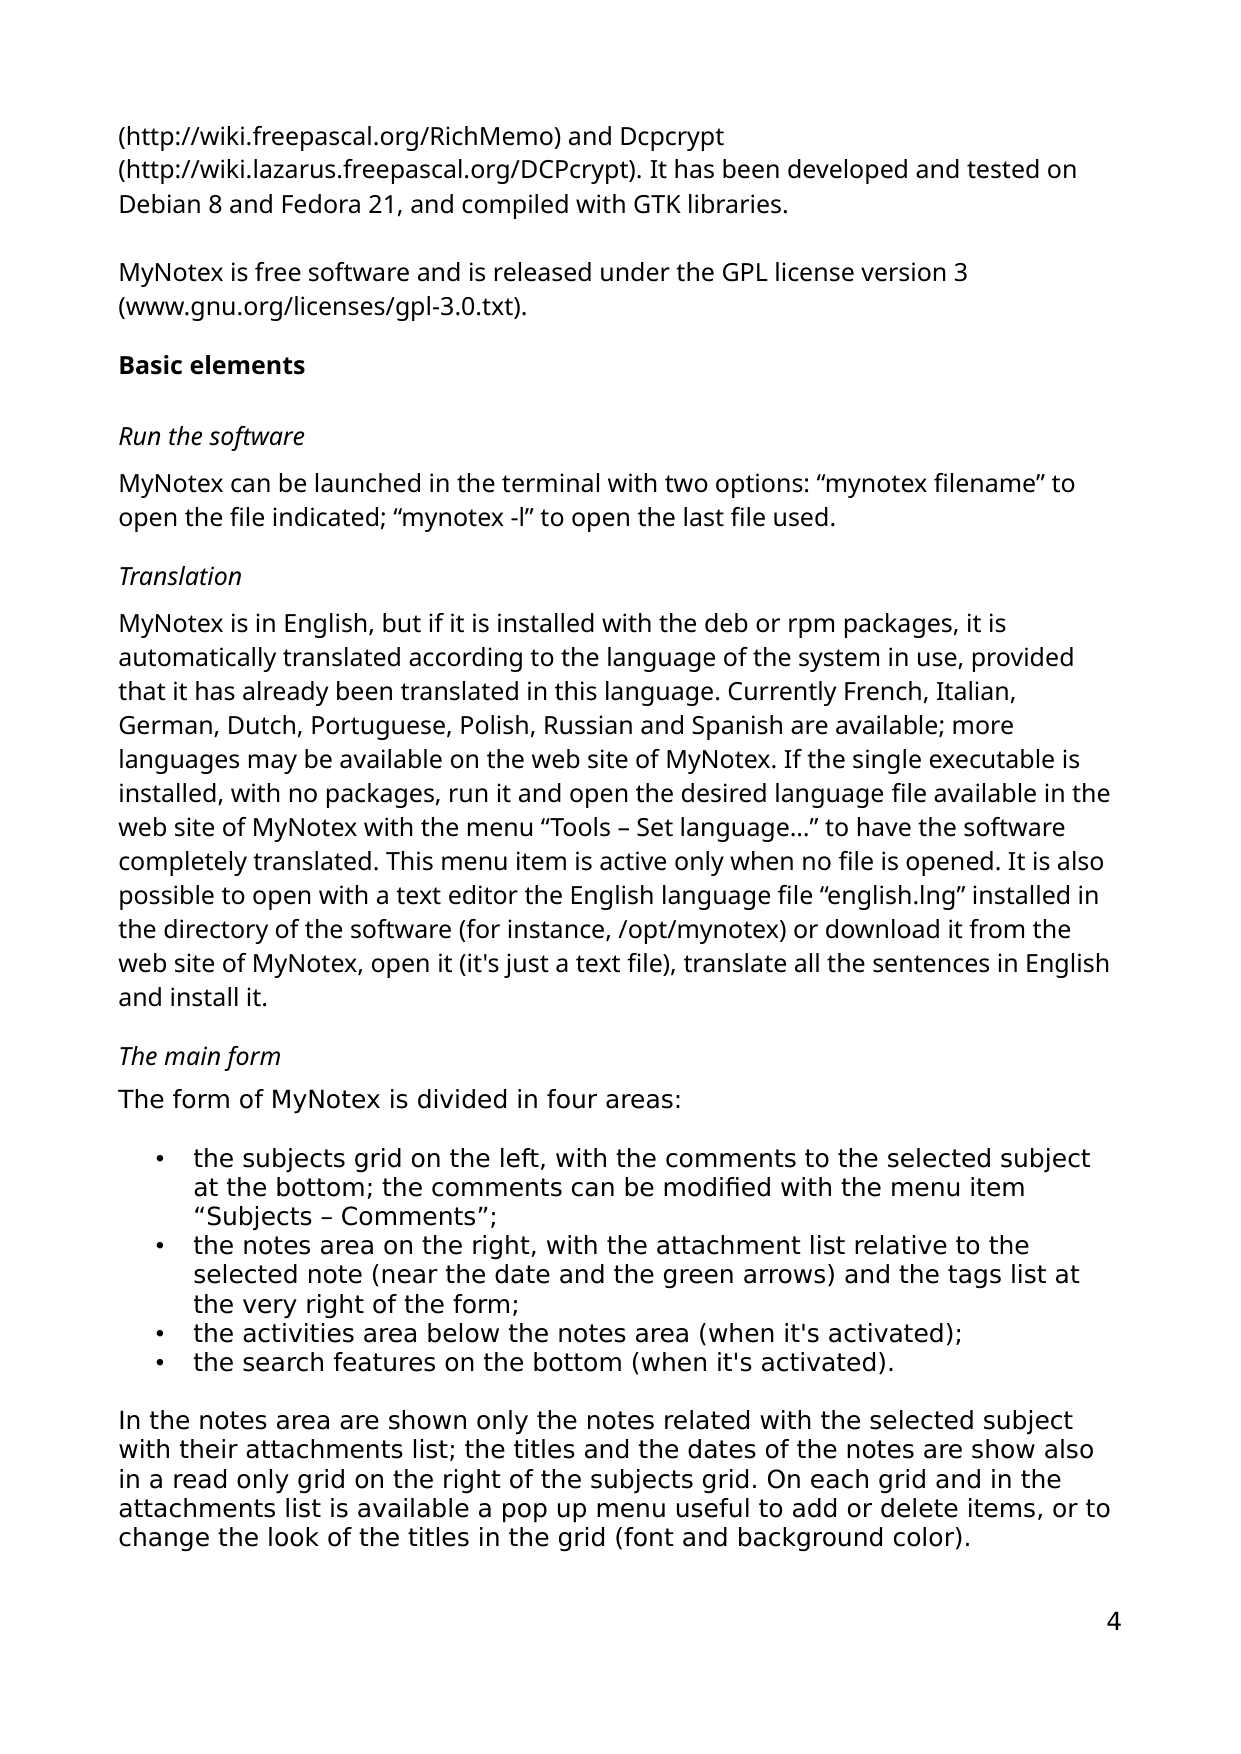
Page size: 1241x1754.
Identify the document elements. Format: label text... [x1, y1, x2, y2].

text MyNotex is free software and is released under the GPL license version 3 (www.gnu.org/licenses/gpl-3.0.txt). [118, 254, 1122, 322]
subtitle Basic elements [118, 347, 1122, 382]
text The form of MyNotex is divided in four areas: [118, 1086, 1122, 1115]
subtitle Translation [118, 559, 1122, 593]
text MyNotex is in English, but if it is installed with the deb or rpm packages, it is automatically translated according to the language of the system in use, provided that it has already been translated in this language. Currently French, Italian, German, Dutch, Portuguese, Polish, Russian and Spanish are available; more languages may be available on the web site of MyNotex. If the single executable is installed, with no packages, run it and open the desired language file available in the web site of MyNotex with the menu “Tools – Set language…” to have the software completely translated. This menu item is active only when no file is opened. It is also possible to open with a text editor the English language file “english.lng” installed in the directory of the software (for instance, /opt/mynotex) or download it from the web site of MyNotex, open it (it's just a text file), translate all the sentences in English and install it. [118, 605, 1122, 1014]
list the activities area below the notes area (when it's activated); [156, 1319, 1122, 1348]
text MyNotex can be launched in the terminal with two options: “mynotex filename” to open the file indicated; “mynotex -l” to open the last file used. [118, 466, 1122, 534]
subtitle The main form [118, 1039, 1122, 1073]
list the notes area on the right, with the attachment list relative to the selected note (near the date and the green arrows) and the tags list at the very right of the form; [156, 1231, 1122, 1319]
list the search features on the bottom (when it's activated). [156, 1348, 1122, 1377]
list the subjects grid on the left, with the comments to the selected subject at the bottom; the comments can be modified with the menu item “Subjects – Comments”; [156, 1144, 1122, 1231]
subtitle Run the software [118, 419, 1122, 453]
text In the notes area are shown only the notes related with the selected subject with their attachments list; the titles and the dates of the notes are show also in a read only grid on the right of the subjects grid. On each grid and in the attachments list is available a pop up menu useful to add or delete items, or to change the look of the titles in the grid (font and background color). [118, 1406, 1122, 1552]
text (http://wiki.freepascal.org/RichMemo) and Dcpcrypt (http://wiki.lazarus.freepascal.org/DCPcrypt). It has been developed and tested on Debian 8 and Fedora 21, and compiled with GTK libraries. [118, 118, 1122, 254]
